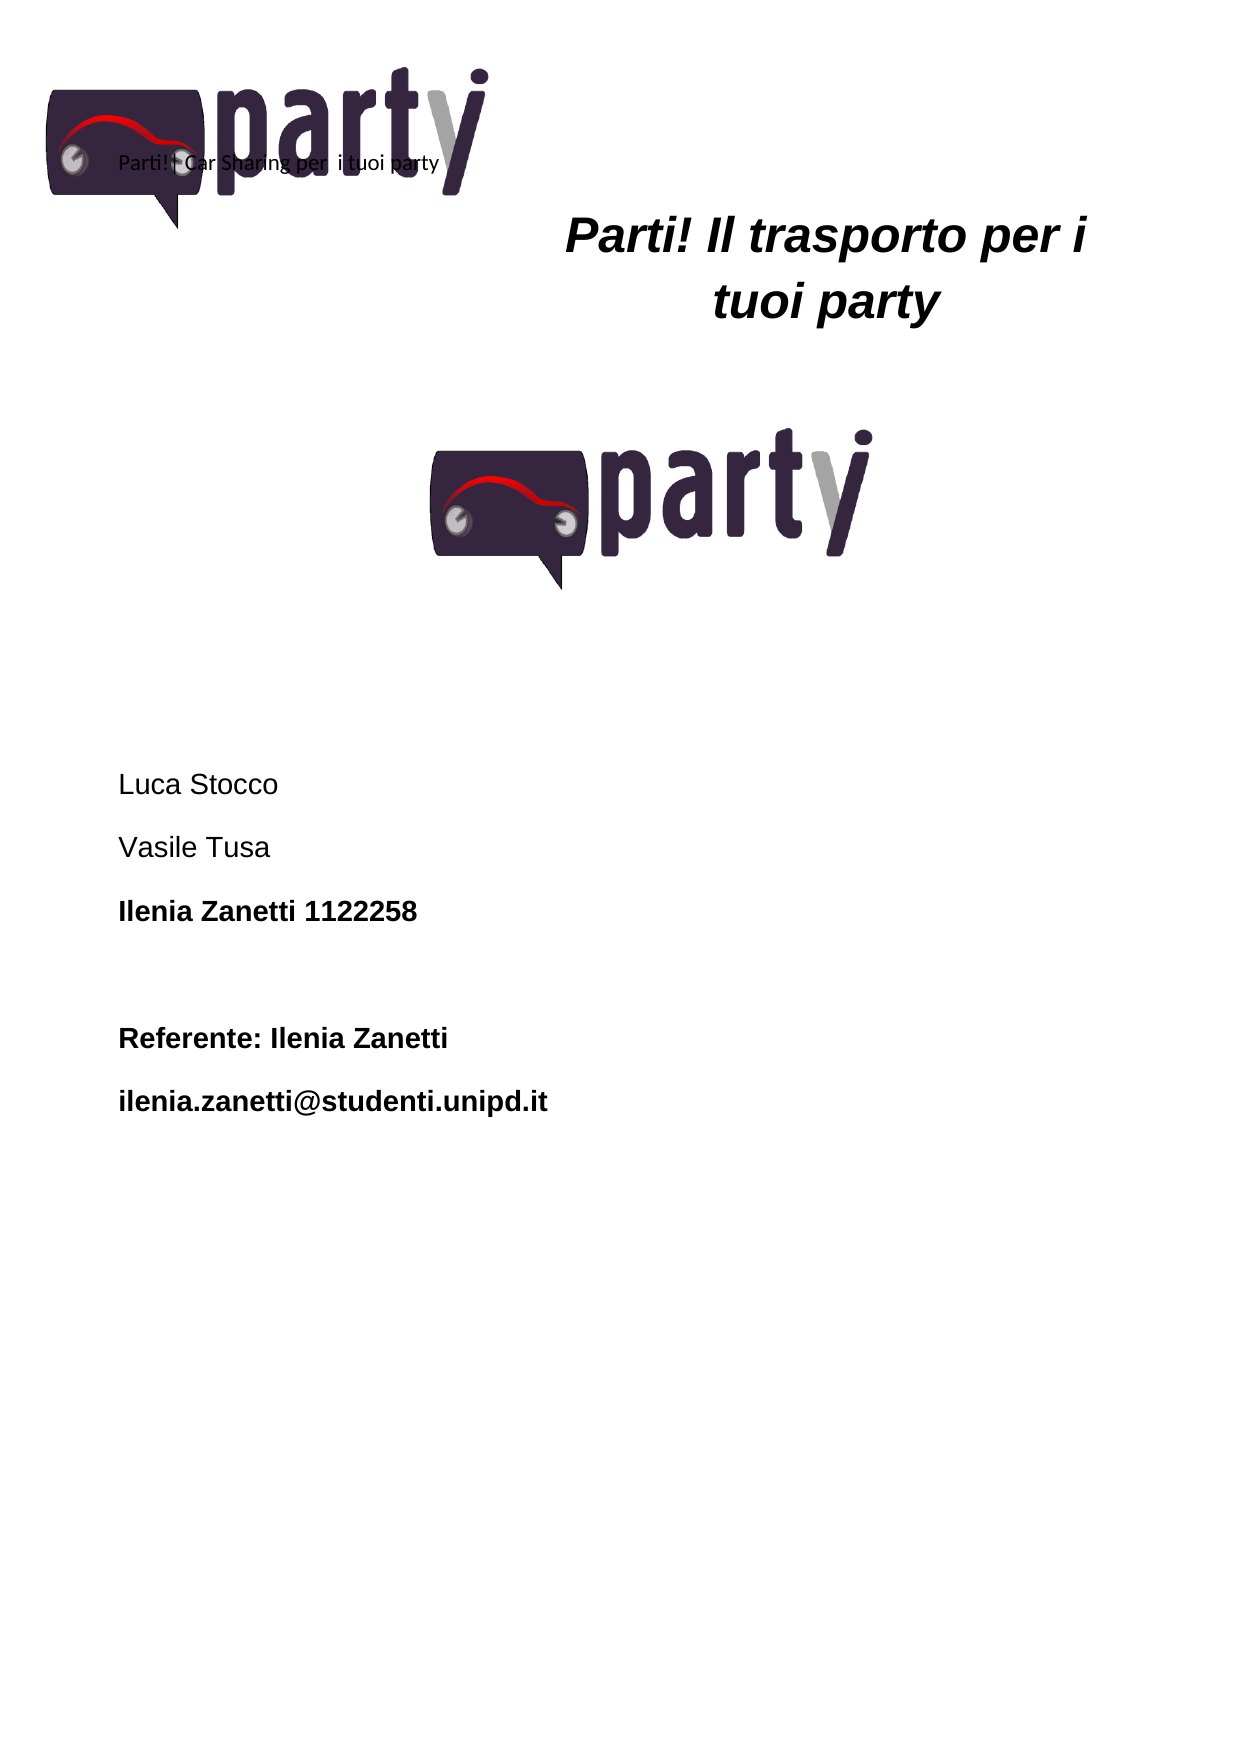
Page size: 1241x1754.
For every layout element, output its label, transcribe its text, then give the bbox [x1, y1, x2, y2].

subtitle Ilenia Zanetti 1122258 [118, 894, 1122, 927]
subtitle ilenia.zanetti@studenti.unipd.it [118, 1084, 1122, 1118]
subtitle Referente: Ilenia Zanetti [118, 1021, 1122, 1054]
text Parti! Il trasporto per i tuoi party [118, 205, 1122, 329]
picture [384, 361, 919, 671]
subtitle Vasile Tusa [118, 830, 1122, 864]
picture [0, 0, 535, 310]
subtitle Luca Stocco [118, 767, 1122, 800]
